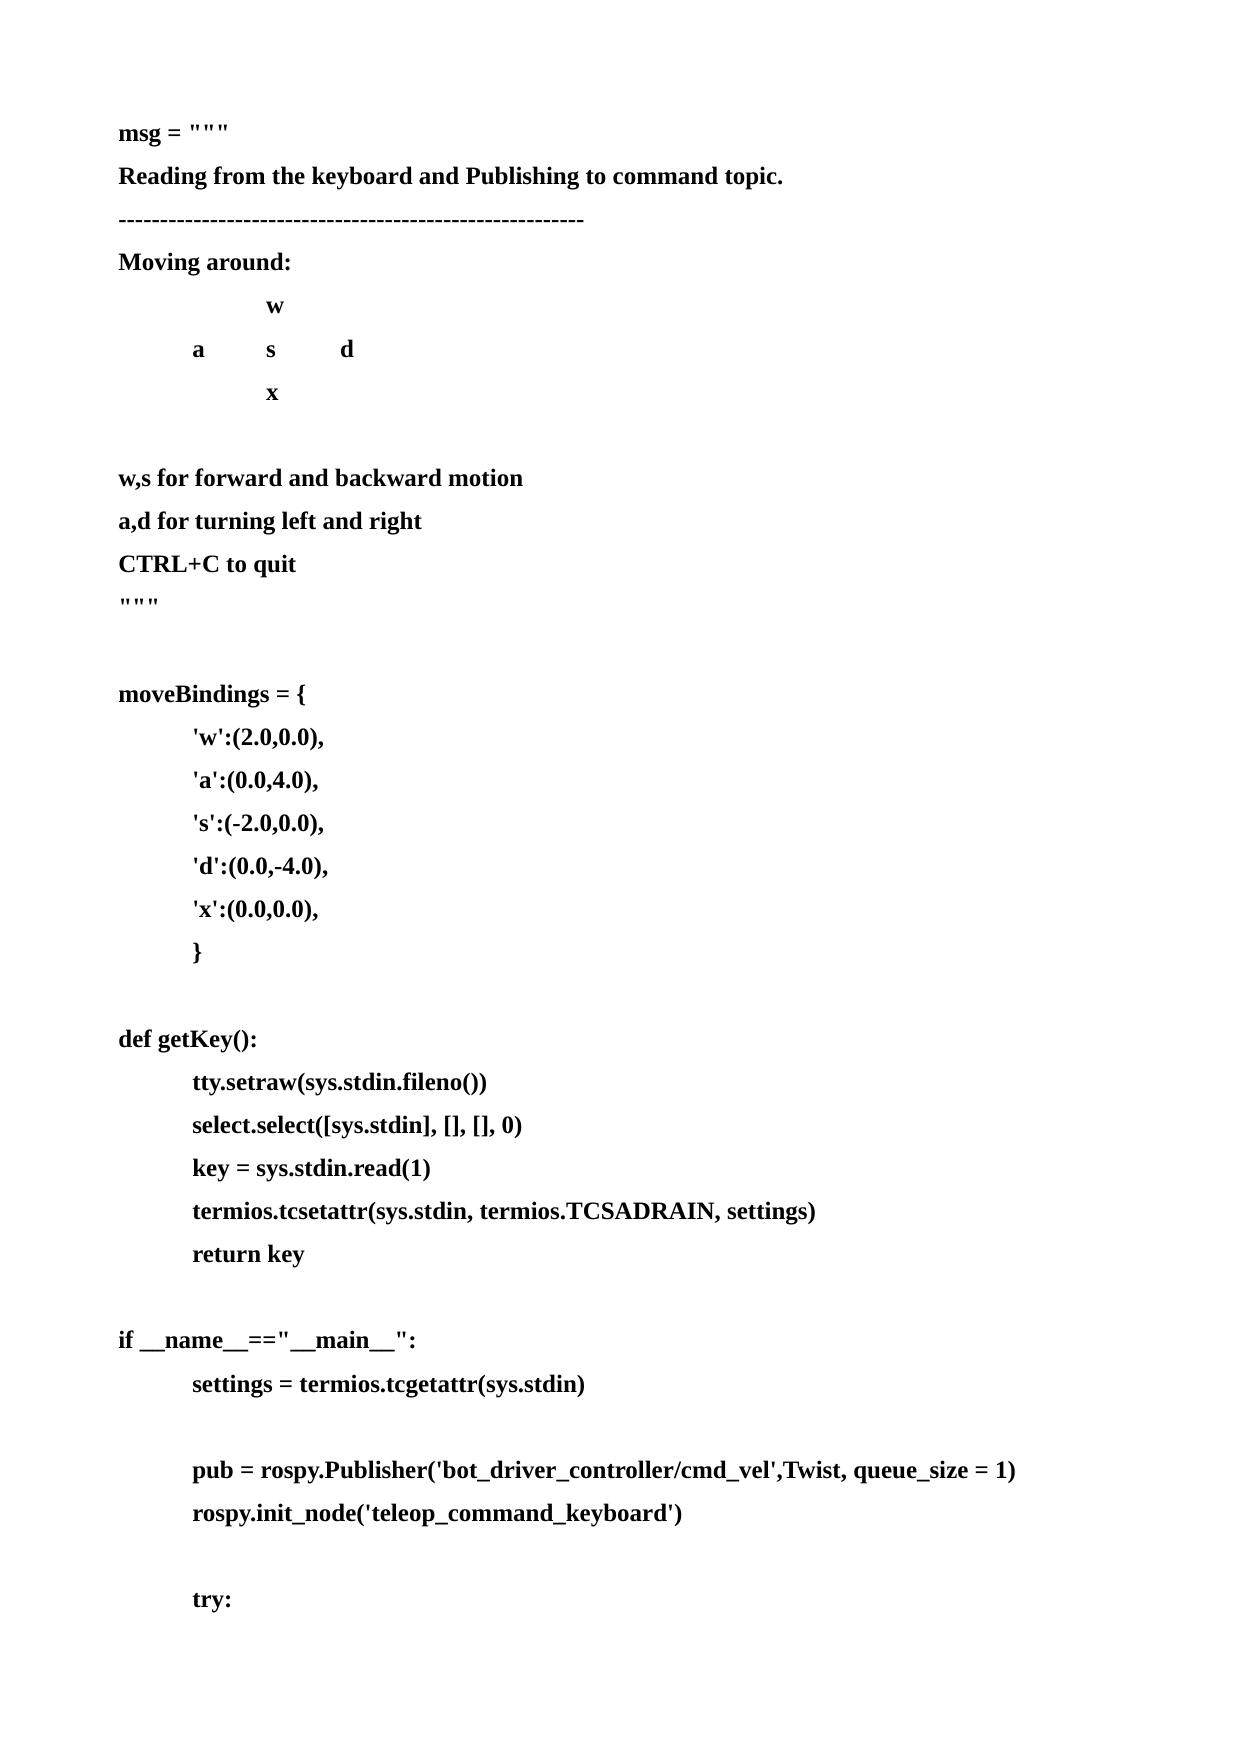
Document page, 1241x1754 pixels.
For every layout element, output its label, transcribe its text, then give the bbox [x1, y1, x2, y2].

text settings = termios.tcgetattr(sys.stdin) [118, 1369, 1122, 1397]
text moveBindings = { [118, 679, 1122, 707]
text termios.tcsetattr(sys.stdin, termios.TCSADRAIN, settings) [118, 1196, 1122, 1225]
text if __name__=="__main__": [118, 1326, 1122, 1354]
text def getKey(): [118, 1024, 1122, 1052]
text a s d [118, 334, 1122, 362]
text key = sys.stdin.read(1) [118, 1153, 1122, 1182]
text msg = """ [118, 118, 1122, 147]
text try: [118, 1584, 1122, 1613]
text 'a':(0.0,4.0), [118, 765, 1122, 794]
text w [118, 291, 1122, 319]
text """ [118, 592, 1122, 621]
text select.select([sys.stdin], [], [], 0) [118, 1110, 1122, 1139]
text w,s for forward and backward motion [118, 463, 1122, 492]
text } [118, 937, 1122, 966]
text tty.setraw(sys.stdin.fileno()) [118, 1067, 1122, 1096]
text 'd':(0.0,-4.0), [118, 851, 1122, 880]
text Reading from the keyboard and Publishing to command topic. [118, 161, 1122, 190]
text return key [118, 1239, 1122, 1268]
text Moving around: [118, 247, 1122, 276]
text x [118, 377, 1122, 406]
text 's':(-2.0,0.0), [118, 808, 1122, 837]
text rospy.init_node('teleop_command_keyboard') [118, 1498, 1122, 1527]
text a,d for turning left and right [118, 506, 1122, 535]
text pub = rospy.Publisher('bot_driver_controller/cmd_vel',Twist, queue_size = 1) [118, 1455, 1122, 1484]
text -------------------------------------------------------- [118, 204, 1122, 233]
text CTRL+C to quit [118, 549, 1122, 578]
text 'x':(0.0,0.0), [118, 894, 1122, 923]
text 'w':(2.0,0.0), [118, 722, 1122, 751]
